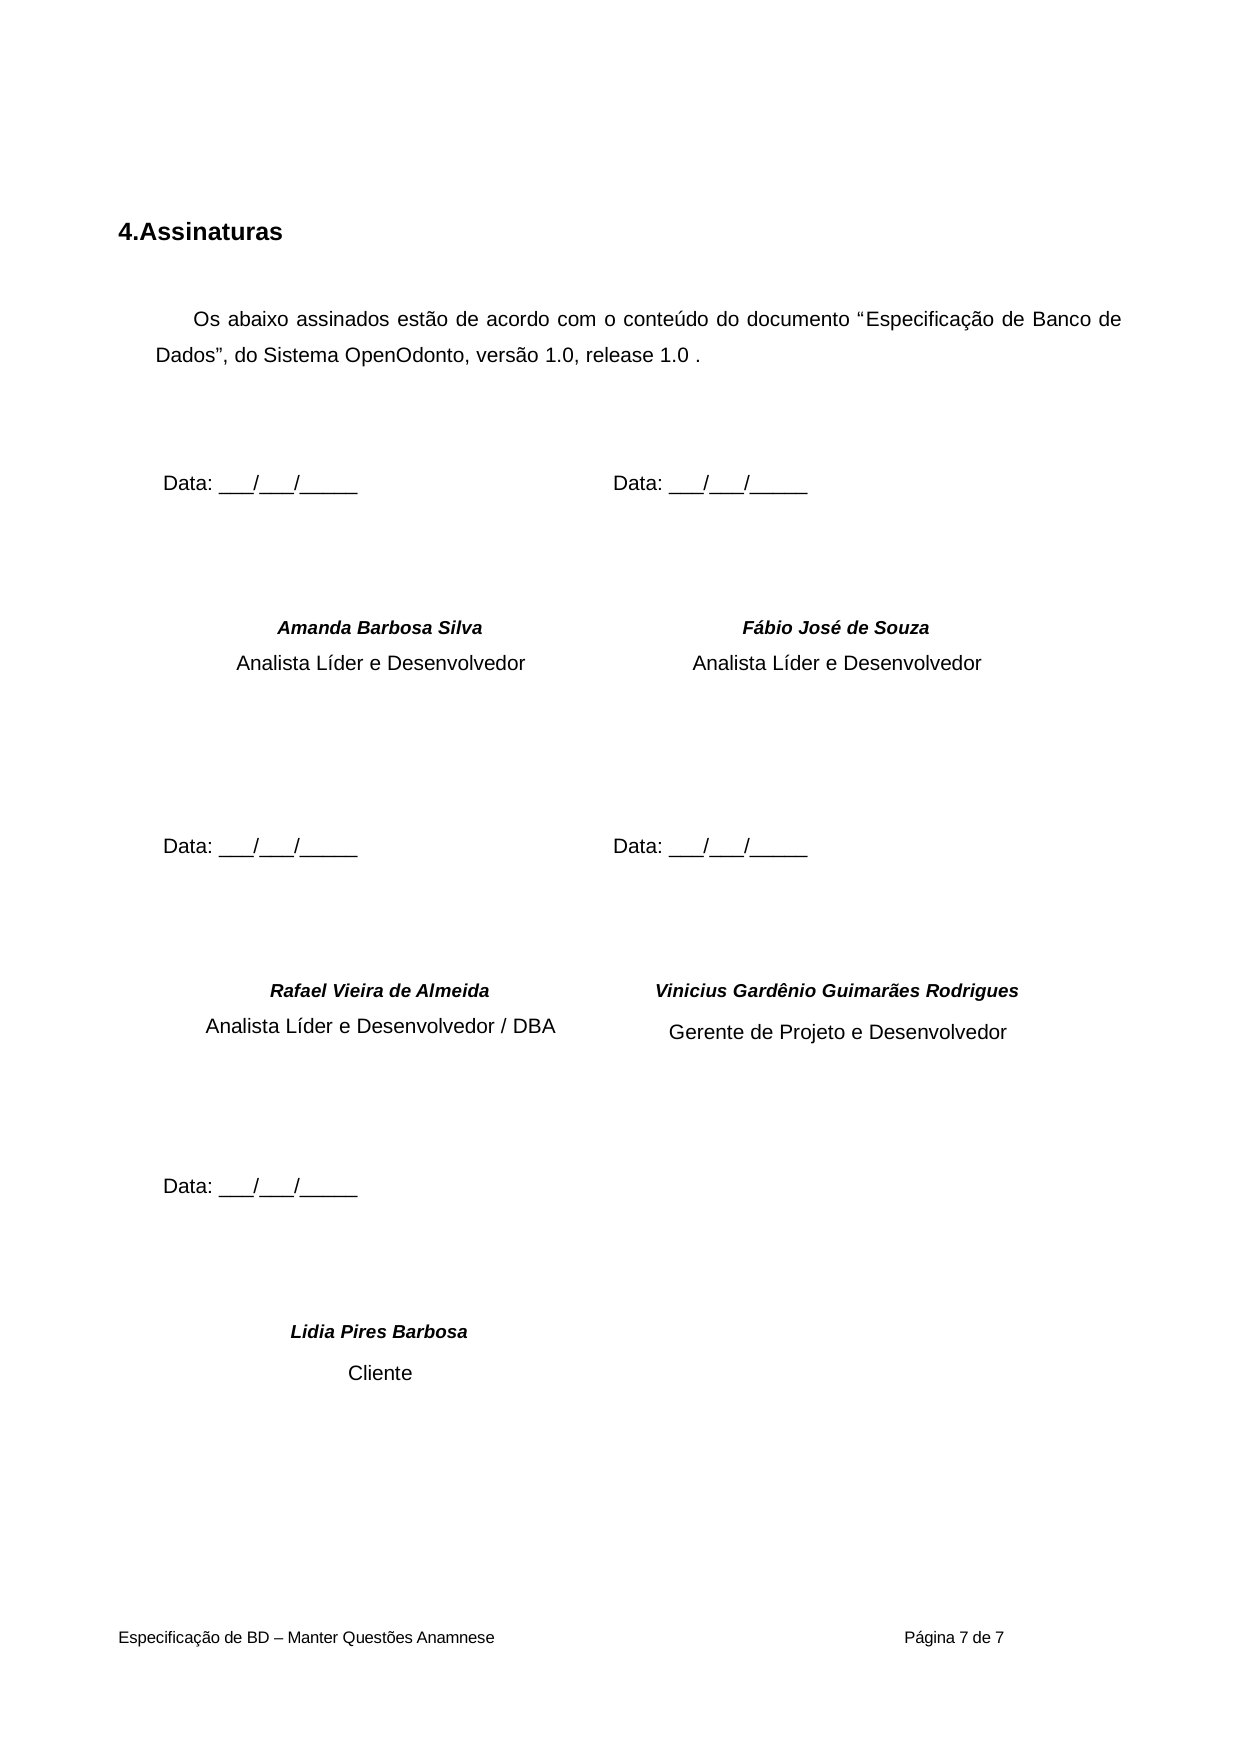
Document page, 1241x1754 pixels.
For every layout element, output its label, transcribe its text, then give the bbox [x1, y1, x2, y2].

table_cell Fábio José de Souza Analista Líder e Desenvolvedor [606, 611, 1068, 718]
table_header Data: ___/___/_____ [606, 428, 1068, 611]
subtitle Assinaturas [118, 217, 1122, 246]
table_cell Amanda Barbosa Silva Analista Líder e Desenvolvedor [156, 611, 606, 718]
table_cell Rafael Vieira de Almeida Analista Líder e Desenvolvedor / DBA [156, 974, 606, 1044]
table_cell Vinicius Gardênio Guimarães Rodrigues Gerente de Projeto e Desenvolvedor [606, 974, 1070, 1044]
table_header Data: ___/___/_____ [606, 791, 1070, 974]
table_cell Lidia Pires Barbosa Cliente [156, 1315, 604, 1385]
table_header Data: ___/___/_____ [156, 1132, 604, 1314]
table_header Data: ___/___/_____ [156, 428, 606, 611]
table_header Data: ___/___/_____ [156, 791, 606, 974]
title Os abaixo assinados estão de acordo com o conteúdo do documento “Especificação de Banco de Dados”, do Sistema OpenOdonto, versão 1.0, release 1.0 . [155, 307, 1122, 367]
